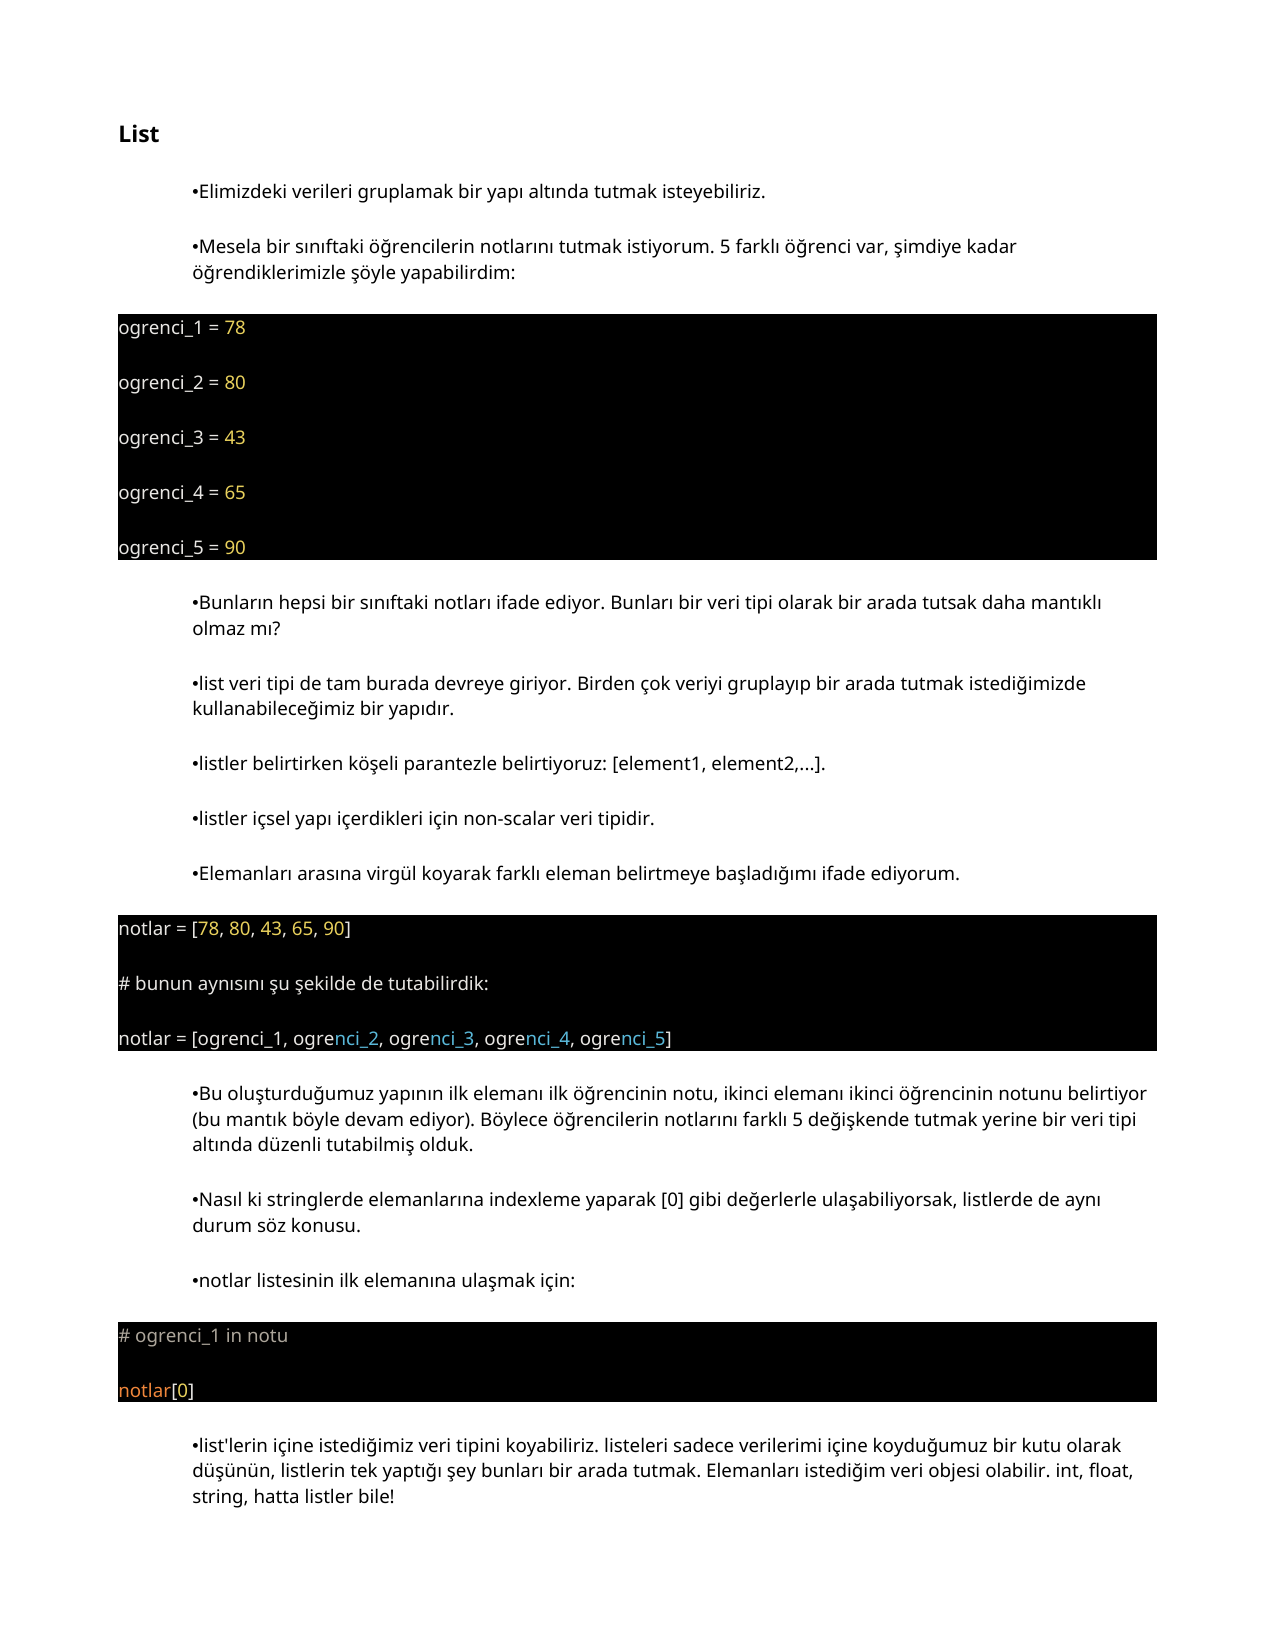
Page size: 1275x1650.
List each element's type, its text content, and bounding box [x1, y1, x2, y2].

list listler belirtirken köşeli parantezle belirtiyoruz: [element1, element2,...]. [118, 750, 1157, 776]
list Elimizdeki verileri gruplamak bir yapı altında tutmak isteyebiliriz. [118, 179, 1157, 204]
list list veri tipi de tam burada devreye giriyor. Birden çok veriyi gruplayıp bir arada tutmak istediğimizde kullanabileceğimiz bir yapıdır. [118, 670, 1157, 721]
text # ogrenci_1 in notu [118, 1322, 1157, 1347]
text ogrenci_2 = 80 [118, 369, 1157, 395]
text ogrenci_5 = 90 [118, 534, 1157, 560]
list Bu oluşturduğumuz yapının ilk elemanı ilk öğrencinin notu, ikinci elemanı ikinci öğrencinin notunu belirtiyor (bu mantık böyle devam ediyor). Böylece öğrencilerin notlarını farklı 5 değişkende tutmak yerine bir veri tipi altında düzenli tutabilmiş olduk. [118, 1080, 1157, 1157]
text # bunun aynısını şu şekilde de tutabilirdik: [118, 970, 1157, 996]
list Elemanları arasına virgül koyarak farklı eleman belirtmeye başladığımı ifade ediyorum. [118, 860, 1157, 886]
text notlar = [ogrenci_1, ogrenci_2, ogrenci_3, ogrenci_4, ogrenci_5] [118, 1025, 1157, 1051]
text ogrenci_4 = 65 [118, 479, 1157, 505]
text notlar = [78, 80, 43, 65, 90] [118, 915, 1157, 941]
text ogrenci_3 = 43 [118, 424, 1157, 450]
list notlar listesinin ilk elemanına ulaşmak için: [118, 1267, 1157, 1292]
list listler içsel yapı içerdikleri için non-scalar veri tipidir. [118, 805, 1157, 831]
text ogrenci_1 = 78 [118, 314, 1157, 340]
subtitle List [118, 118, 1157, 149]
list list'lerin içine istediğimiz veri tipini koyabiliriz. listeleri sadece verilerimi içine koyduğumuz bir kutu olarak düşünün, listlerin tek yaptığı şey bunları bir arada tutmak. Elemanları istediğim veri objesi olabilir. int, float, string, hatta listler bile! [118, 1432, 1157, 1508]
text notlar[0] [118, 1377, 1157, 1402]
list Mesela bir sınıftaki öğrencilerin notlarını tutmak istiyorum. 5 farklı öğrenci var, şimdiye kadar öğrendiklerimizle şöyle yapabilirdim: [118, 234, 1157, 285]
list Bunların hepsi bir sınıftaki notları ifade ediyor. Bunları bir veri tipi olarak bir arada tutsak daha mantıklı olmaz mı? [118, 589, 1157, 640]
list Nasıl ki stringlerde elemanlarına indexleme yaparak [0] gibi değerlerle ulaşabiliyorsak, listlerde de aynı durum söz konusu. [118, 1186, 1157, 1237]
